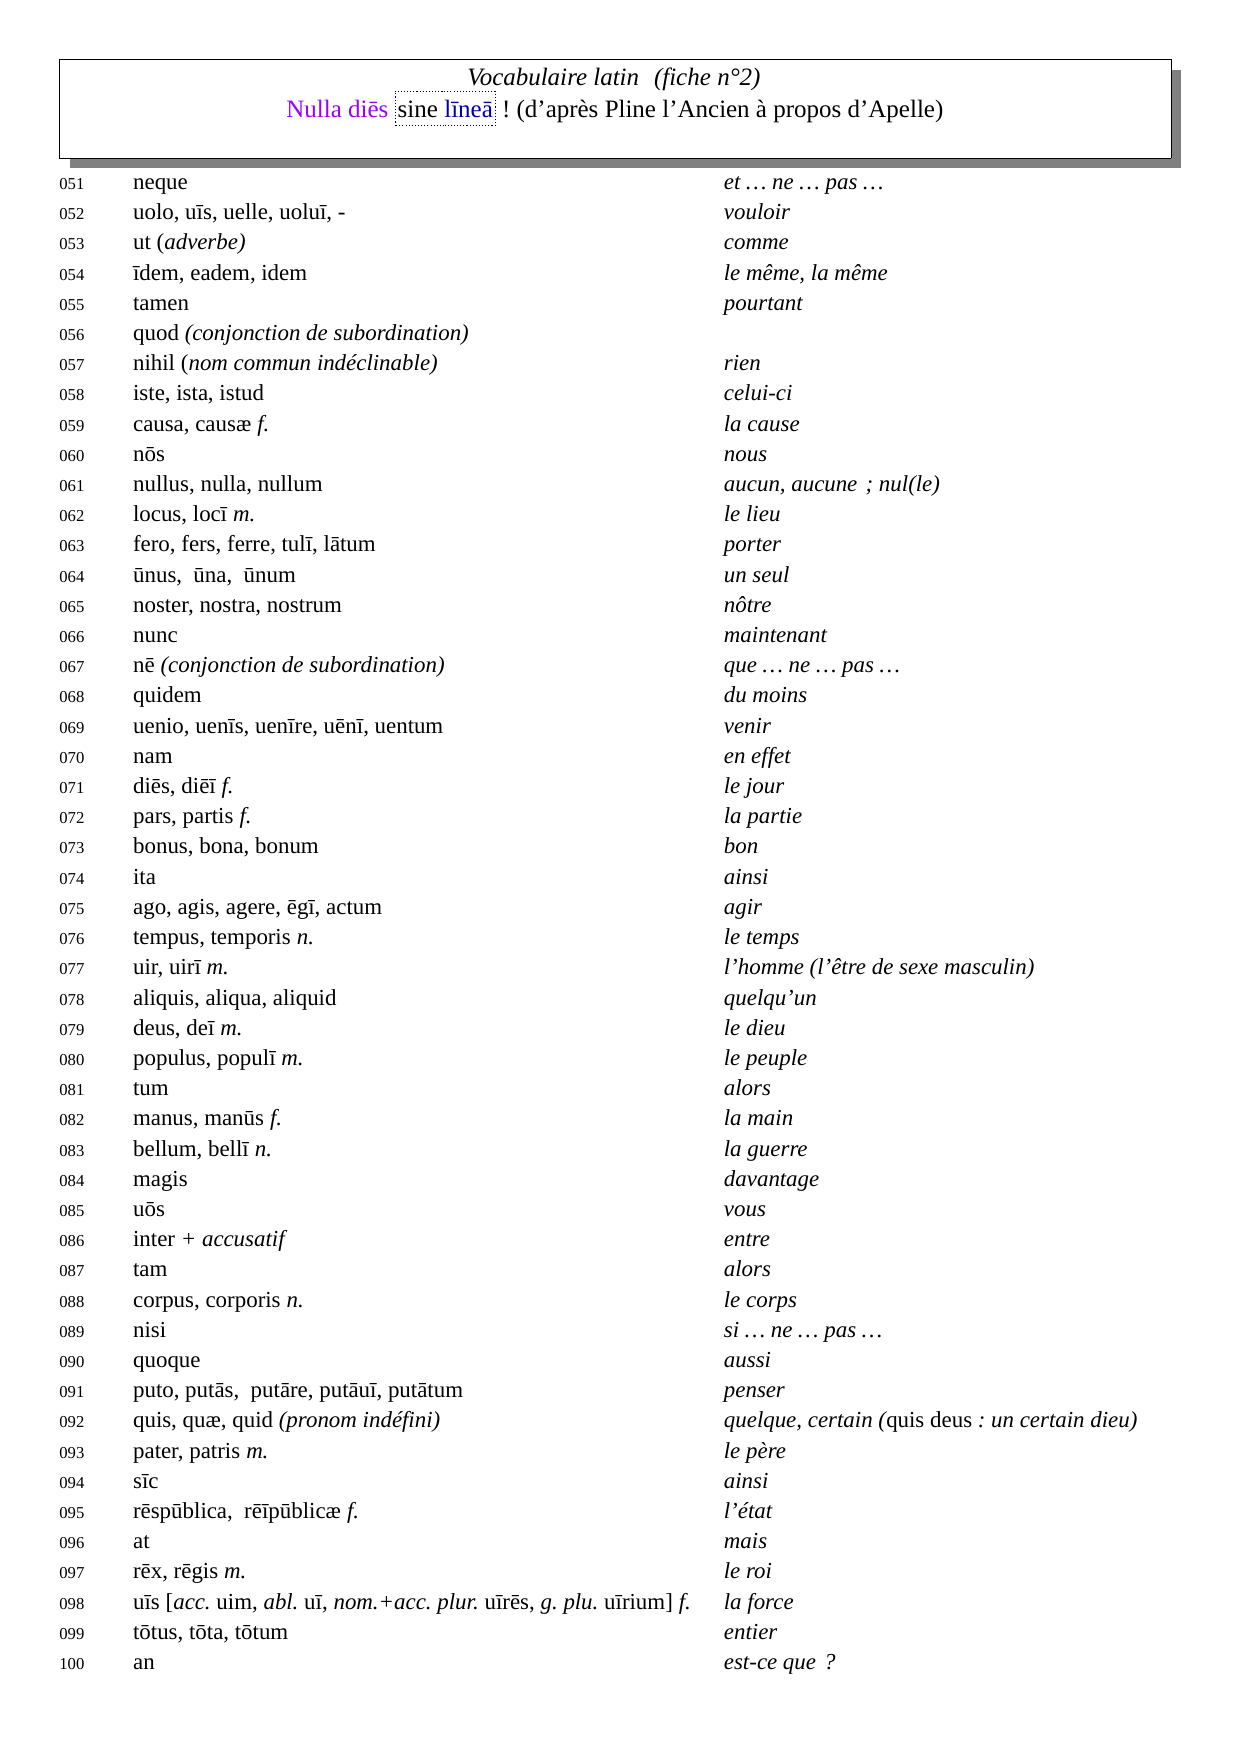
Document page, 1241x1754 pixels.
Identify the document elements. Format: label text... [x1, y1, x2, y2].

text 072 pars, partis f. la partie [59, 802, 1181, 829]
text 092 quis, quæ, quid (pronom indéfini) quelque, certain (quis deus : un certain dieu) [59, 1407, 1181, 1433]
text 094 sīc ainsi [59, 1467, 1181, 1493]
text 069 uenio, uenīs, uenīre, uēnī, uentum venir [59, 712, 1181, 738]
text 054 īdem, eadem, idem le même, la même [59, 259, 1181, 285]
text 098 uīs [acc. uim, abl. uī, nom.+acc. plur. uīrēs, g. plu. uīrium] f. la force [59, 1588, 1181, 1614]
text 074 ita ainsi [59, 863, 1181, 889]
text 075 ago, agis, agere, ēgī, actum agir [59, 893, 1181, 919]
text 081 tum alors [59, 1074, 1181, 1101]
text 060 nōs nous [59, 440, 1181, 466]
text 088 corpus, corporis n. le corps [59, 1286, 1181, 1312]
text 079 deus, deī m. le dieu [59, 1014, 1181, 1040]
text 057 nihil (nom commun indéclinable) rien [59, 349, 1181, 376]
text 070 nam en effet [59, 742, 1181, 768]
text 093 pater, patris m. le père [59, 1437, 1181, 1463]
text 051 neque et … ne … pas … [59, 168, 1181, 194]
text 099 tōtus, tōta, tōtum entier [59, 1618, 1181, 1644]
text 084 magis davantage [59, 1165, 1181, 1191]
text 091 puto, putās, putāre, putāuī, putātum penser [59, 1376, 1181, 1403]
text 078 aliquis, aliqua, aliquid quelqu’un [59, 984, 1181, 1010]
text 082 manus, manūs f. la main [59, 1104, 1181, 1131]
text 065 noster, nostra, nostrum nôtre [59, 591, 1181, 617]
text 080 populus, populī m. le peuple [59, 1044, 1181, 1070]
text 071 diēs, diēī f. le jour [59, 772, 1181, 798]
text 055 tamen pourtant [59, 289, 1181, 315]
text 096 at mais [59, 1527, 1181, 1554]
text Vocabulaire latin (fiche n°2) [60, 60, 1171, 88]
text 062 locus, locī m. le lieu [59, 500, 1181, 527]
text 052 uolo, uīs, uelle, uoluī, - vouloir [59, 198, 1181, 224]
text 086 inter + accusatif entre [59, 1225, 1181, 1252]
text 053 ut (adverbe) comme [59, 228, 1181, 255]
text 063 fero, fers, ferre, tulī, lātum porter [59, 531, 1181, 557]
text 059 causa, causæ f. la cause [59, 410, 1181, 436]
text 087 tam alors [59, 1256, 1181, 1282]
text 058 iste, ista, istud celui-ci [59, 379, 1181, 406]
text 077 uir, uirī m. l’homme (l’être de sexe masculin) [59, 953, 1181, 980]
text 064 ūnus, ūna, ūnum un seul [59, 561, 1181, 587]
text 073 bonus, bona, bonum bon [59, 833, 1181, 859]
text 067 nē (conjonction de subordination) que … ne … pas … [59, 651, 1181, 678]
text 061 nullus, nulla, nullum aucun, aucune ; nul(le) [59, 470, 1181, 496]
text 085 uōs vous [59, 1195, 1181, 1221]
text Nulla diēs sine līneā ! (d’après Pline l’Ancien à propos d’Apelle) [60, 88, 1171, 126]
text 066 nunc maintenant [59, 621, 1181, 647]
text 097 rēx, rēgis m. le roi [59, 1558, 1181, 1584]
text 095 rēspūblica, rēīpūblicæ f. l’état [59, 1497, 1181, 1523]
text 083 bellum, bellī n. la guerre [59, 1135, 1181, 1161]
text 068 quidem du moins [59, 682, 1181, 708]
text 089 nisi si … ne … pas … [59, 1316, 1181, 1342]
text 056 quod (conjonction de subordination) [59, 319, 1181, 345]
text 090 quoque aussi [59, 1346, 1181, 1372]
text 076 tempus, temporis n. le temps [59, 923, 1181, 949]
text 100 an est-ce que ? [59, 1648, 1181, 1674]
